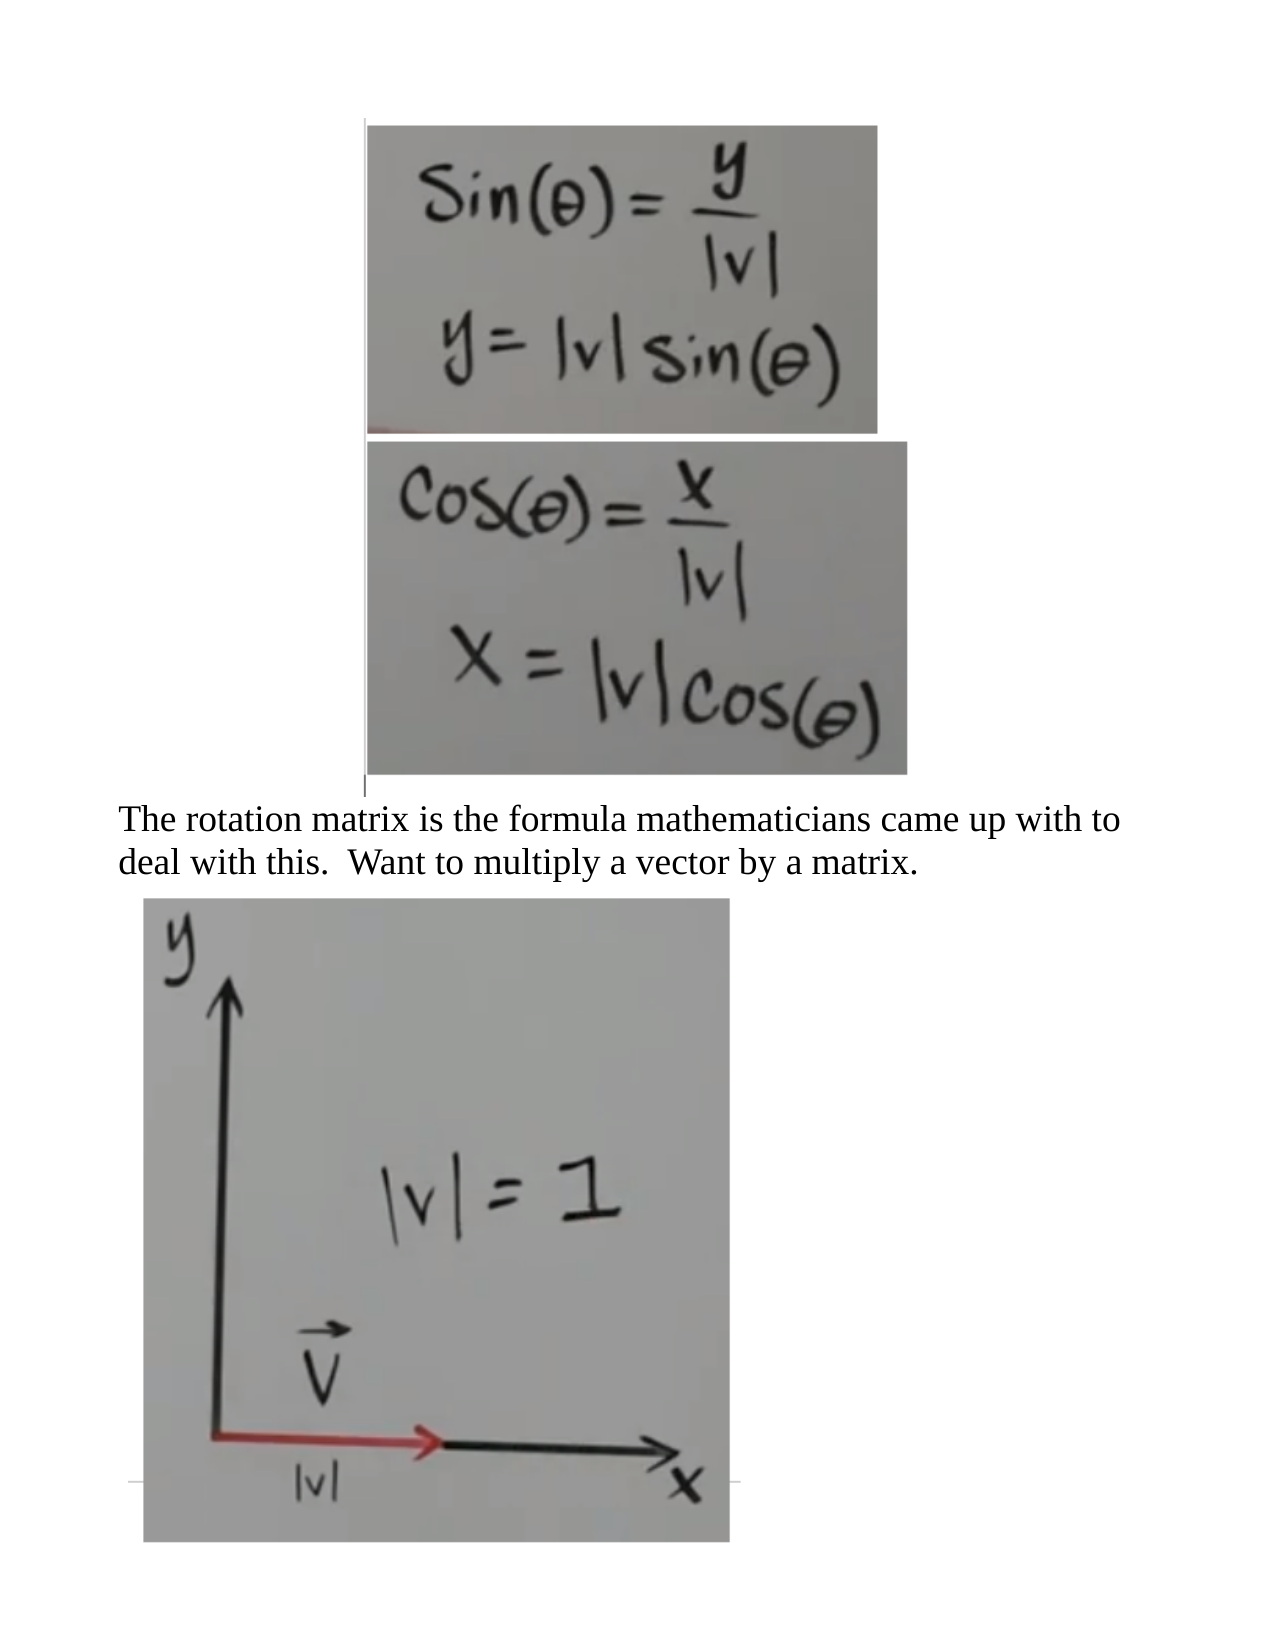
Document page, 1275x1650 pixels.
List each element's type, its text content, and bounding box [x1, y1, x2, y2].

picture [355, 118, 920, 797]
picture [128, 897, 741, 1555]
text The rotation matrix is the formula mathematicians came up with to deal with this. Want to multiply a vector by a matrix. [118, 118, 1157, 883]
